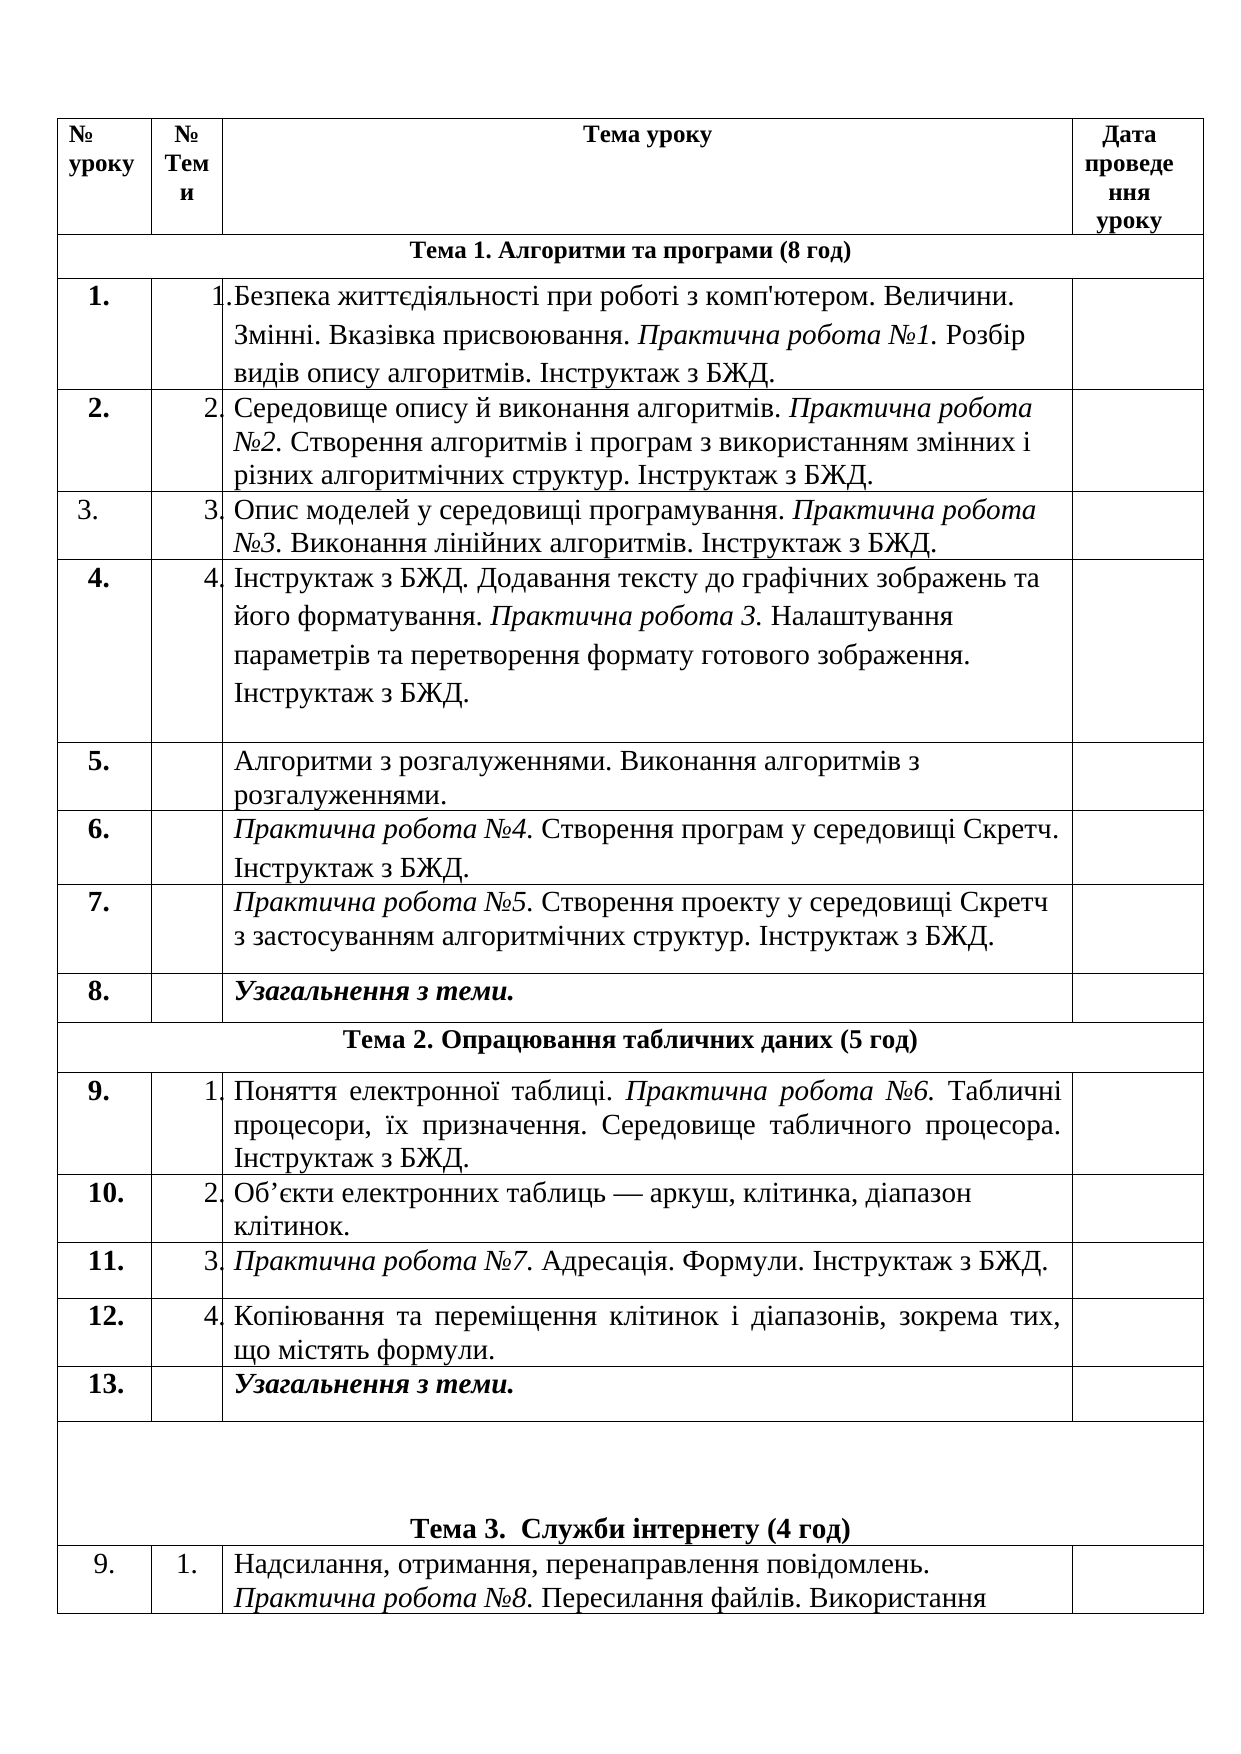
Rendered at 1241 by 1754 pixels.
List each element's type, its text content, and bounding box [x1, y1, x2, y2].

table_cell [1073, 492, 1203, 559]
table_cell [1073, 885, 1203, 972]
table_cell [58, 1243, 151, 1297]
table_cell [1073, 1367, 1203, 1421]
table_cell [58, 560, 151, 742]
table_cell [1073, 974, 1203, 1022]
table_cell Узагальнення з теми. [223, 1367, 1072, 1421]
table_cell Тема 1. Алгоритми та програми (8 год) [58, 235, 1203, 277]
table_cell [1073, 1073, 1203, 1174]
table_cell 1. [152, 279, 222, 389]
table_cell [1073, 1243, 1203, 1297]
table_cell [58, 974, 151, 1022]
table_cell [58, 811, 151, 883]
table_cell [58, 1367, 151, 1421]
table_cell 1. [152, 1546, 222, 1613]
table_cell 2. [152, 390, 222, 491]
table_cell [58, 885, 151, 972]
table_cell [152, 974, 222, 1022]
table_cell [58, 279, 151, 389]
table_cell Практична робота №4. Створення програм у середовищі Скретч. Інструктаж з БЖД. [223, 811, 1072, 883]
table_cell Об’єкти електронних таблиць — аркуш, клітинка, діапазон клітинок. [223, 1175, 1072, 1242]
table_cell 1. [152, 1073, 222, 1174]
table_cell [1073, 1299, 1203, 1366]
table_cell 4. [152, 1299, 222, 1366]
table_header Тема уроку [223, 119, 1072, 234]
table_cell 4. [152, 560, 222, 742]
table_cell Практична робота №7. Адресація. Формули. Інструктаж з БЖД. [223, 1243, 1072, 1297]
table_cell Узагальнення з теми. [223, 974, 1072, 1022]
table_cell [58, 1175, 151, 1242]
table_cell 4. [58, 492, 151, 559]
table_cell Середовище опису й виконання алгоритмів. Практична робота №2. Створення алгоритмів і програм з використанням змінних і різних алгоритмічних структур. Інструктаж з БЖД. [223, 390, 1072, 491]
table_cell Надсилання, отримання, перенаправлення повідомлень. Практична робота №8. Пересилання файлів. Використання [223, 1546, 1072, 1613]
table_cell Тема 3. Служби інтернету (4 год) [58, 1422, 1203, 1545]
table_cell [1073, 1546, 1203, 1613]
table_cell [152, 743, 222, 810]
table_cell [58, 1073, 151, 1174]
table_cell [58, 743, 151, 810]
table_cell Практична робота №5. Створення проекту у середовищі Скретч з застосуванням алгоритмічних структур. Інструктаж з БЖД. [223, 885, 1072, 972]
table_cell [152, 811, 222, 883]
table_cell [1073, 743, 1203, 810]
table_cell [1073, 811, 1203, 883]
table_cell [58, 1299, 151, 1366]
table_cell Тема 2. Опрацювання табличних даних (5 год) [58, 1023, 1203, 1072]
table_cell Копіювання та переміщення клітинок і діапазонів, зокрема тих, що містять формули. [223, 1299, 1072, 1366]
table_header Дата проведення уроку [1073, 119, 1203, 234]
table_cell 9. [58, 1546, 151, 1613]
table_cell [1073, 560, 1203, 742]
table_cell [58, 390, 151, 491]
table_cell [152, 885, 222, 972]
table_cell Алгоритми з розгалуженнями. Виконання алгоритмів з розгалуженнями. [223, 743, 1072, 810]
table_cell Безпека життєдіяльності при роботі з комп'ютером. Величини. Змінні. Вказівка присвоювання. Практична робота №1. Розбір видів опису алгоритмів. Інструктаж з БЖД. [223, 279, 1072, 389]
table_cell Опис моделей у середовищі програмування. Практична робота №3. Виконання лінійних алгоритмів. Інструктаж з БЖД. [223, 492, 1072, 559]
table_cell [1073, 390, 1203, 491]
table_header № уроку [58, 119, 151, 234]
table_cell [1073, 279, 1203, 389]
table_cell 3. [152, 492, 222, 559]
table_cell [152, 1367, 222, 1421]
table_cell Поняття електронної таблиці. Практична робота №6. Табличні процесори, їх призначення. Середовище табличного процесора. Інструктаж з БЖД. [223, 1073, 1072, 1174]
table_cell [1073, 1175, 1203, 1242]
table_header № Теми [152, 119, 222, 234]
table_cell 2. [152, 1175, 222, 1242]
table_cell 3. [152, 1243, 222, 1297]
table_cell Інструктаж з БЖД. Додавання тексту до графічних зображень та його форматування. Практична робота 3. Налаштування параметрів та перетворення формату готового зображення. Інструктаж з БЖД. [223, 560, 1072, 742]
